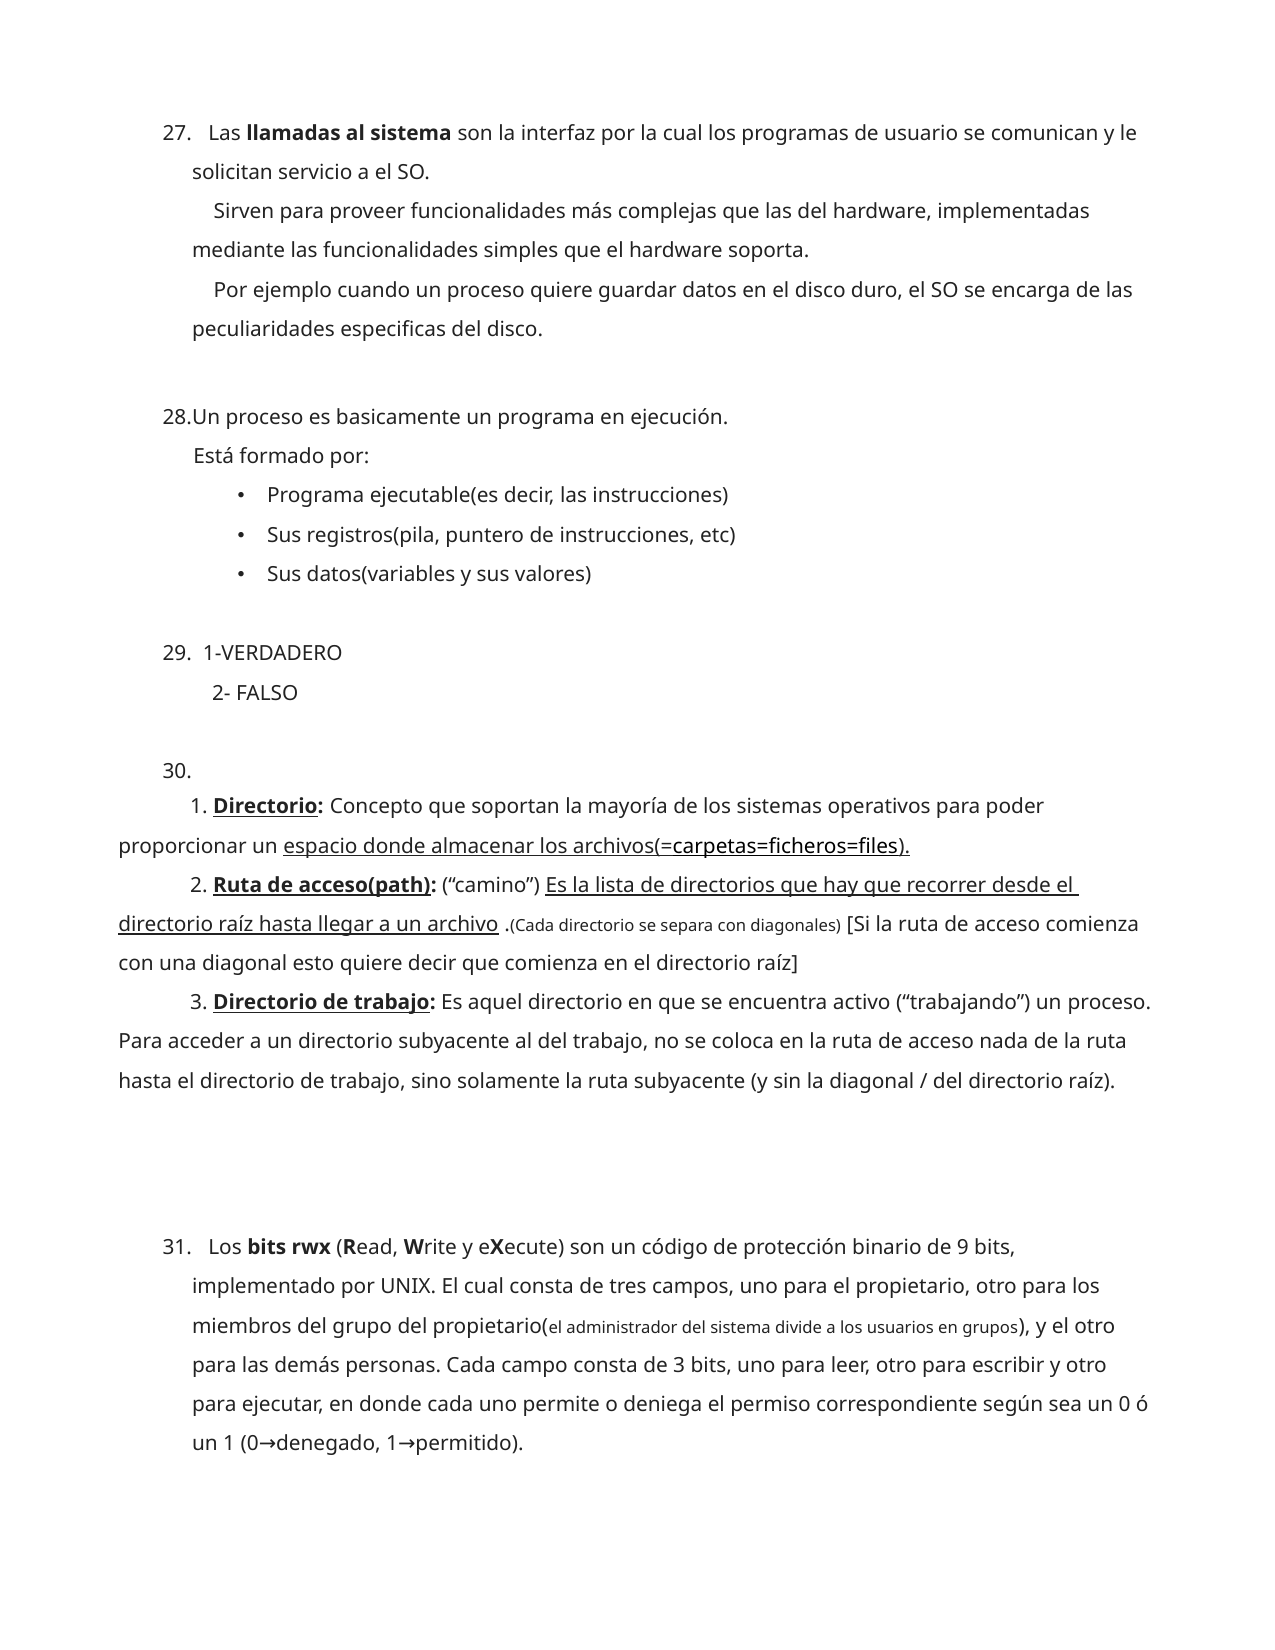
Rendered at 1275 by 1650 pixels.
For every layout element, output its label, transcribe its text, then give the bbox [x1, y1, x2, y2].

list Un proceso es basicamente un programa en ejecución. [162, 402, 1157, 431]
list Programa ejecutable(es decir, las instrucciones) [237, 481, 1157, 509]
text Está formado por: [118, 441, 1157, 470]
text 2. Ruta de acceso(path): (“camino”) Es la lista de directorios que hay que recorrer desde el directorio raíz hasta llegar a un archivo .(Cada directorio se separa con diagonales) [Si la ruta de acceso comienza con una diagonal esto quiere decir que comienza en el directorio raíz] [118, 870, 1157, 977]
list Los bits rwx (Read, Write y eXecute) son un código de protección binario de 9 bits, implementado por UNIX. El cual consta de tres campos, uno para el propietario, otro para los miembros del grupo del propietario(el administrador del sistema divide a los usuarios en grupos), y el otro para las demás personas. Cada campo consta de 3 bits, uno para leer, otro para escribir y otro para ejecutar, en donde cada uno permite o deniega el permiso correspondiente según sea un 0 ó un 1 (0→denegado, 1→permitido). [162, 1232, 1157, 1457]
list Sus registros(pila, puntero de instrucciones, etc) [237, 520, 1157, 548]
list Sus datos(variables y sus valores) [237, 559, 1157, 587]
list Las llamadas al sistema son la interfaz por la cual los programas de usuario se comunican y le solicitan servicio a el SO. [162, 118, 1157, 186]
text 2- FALSO [118, 677, 1157, 706]
text 3. Directorio de trabajo: Es aquel directorio en que se encuentra activo (“trabajando”) un proceso. Para acceder a un directorio subyacente al del trabajo, no se coloca en la ruta de acceso nada de la ruta hasta el directorio de trabajo, sino solamente la ruta subyacente (y sin la diagonal / del directorio raíz). [118, 987, 1157, 1094]
text 1. Directorio: Concepto que soportan la mayoría de los sistemas operativos para poder proporcionar un espacio donde almacenar los archivos(=carpetas=ficheros=files). [118, 791, 1157, 859]
list Por ejemplo cuando un proceso quiere guardar datos en el disco duro, el SO se encarga de las peculiaridades especificas del disco. [162, 275, 1157, 342]
list Sirven para proveer funcionalidades más complejas que las del hardware, implementadas mediante las funcionalidades simples que el hardware soporta. [162, 196, 1157, 264]
list 1-VERDADERO [162, 638, 1157, 666]
